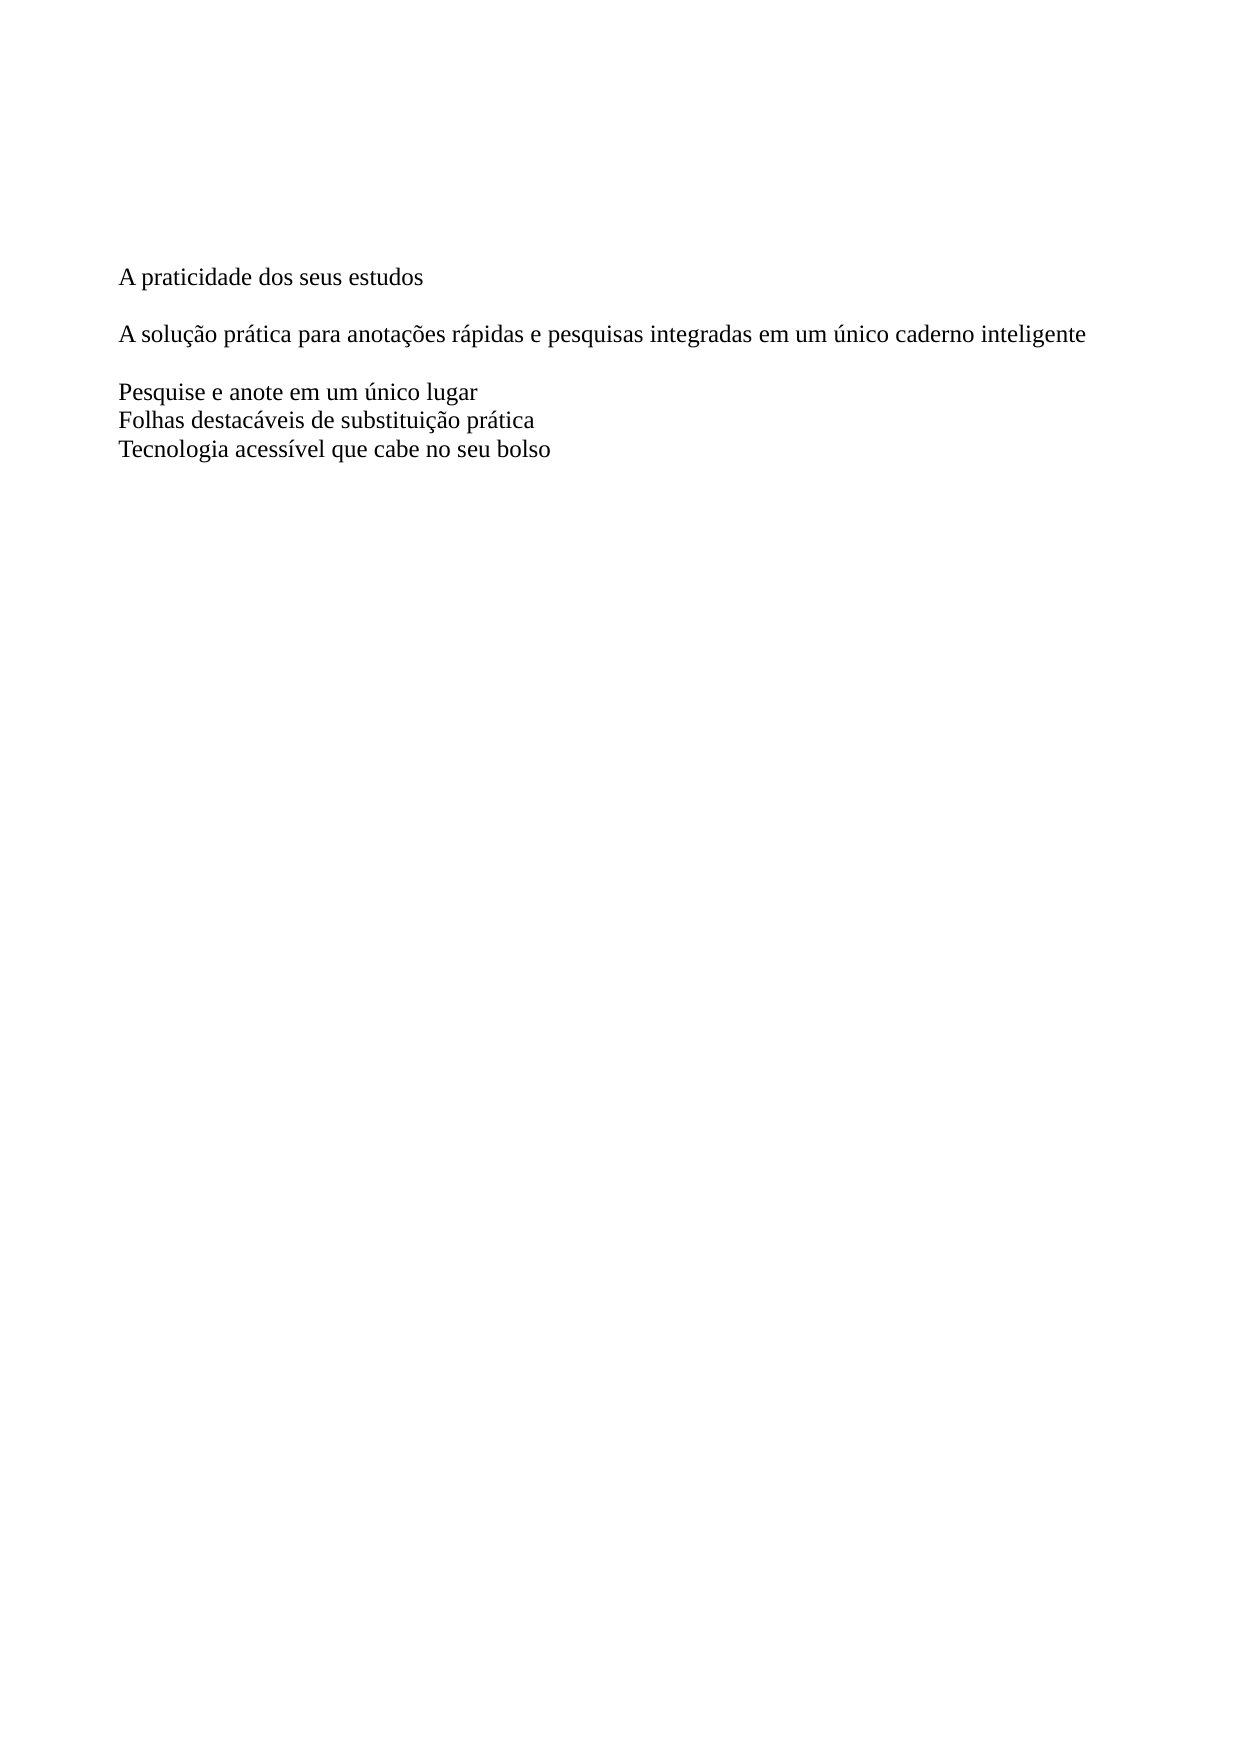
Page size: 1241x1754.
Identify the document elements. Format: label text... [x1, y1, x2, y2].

text A solução prática para anotações rápidas e pesquisas integradas em um único caderno inteligente [118, 319, 1122, 348]
text A praticidade dos seus estudos [118, 262, 1122, 291]
text Pesquise e anote em um único lugar [118, 377, 1122, 406]
text Tecnologia acessível que cabe no seu bolso [118, 434, 1122, 463]
text Folhas destacáveis de substituição prática [118, 406, 1122, 434]
